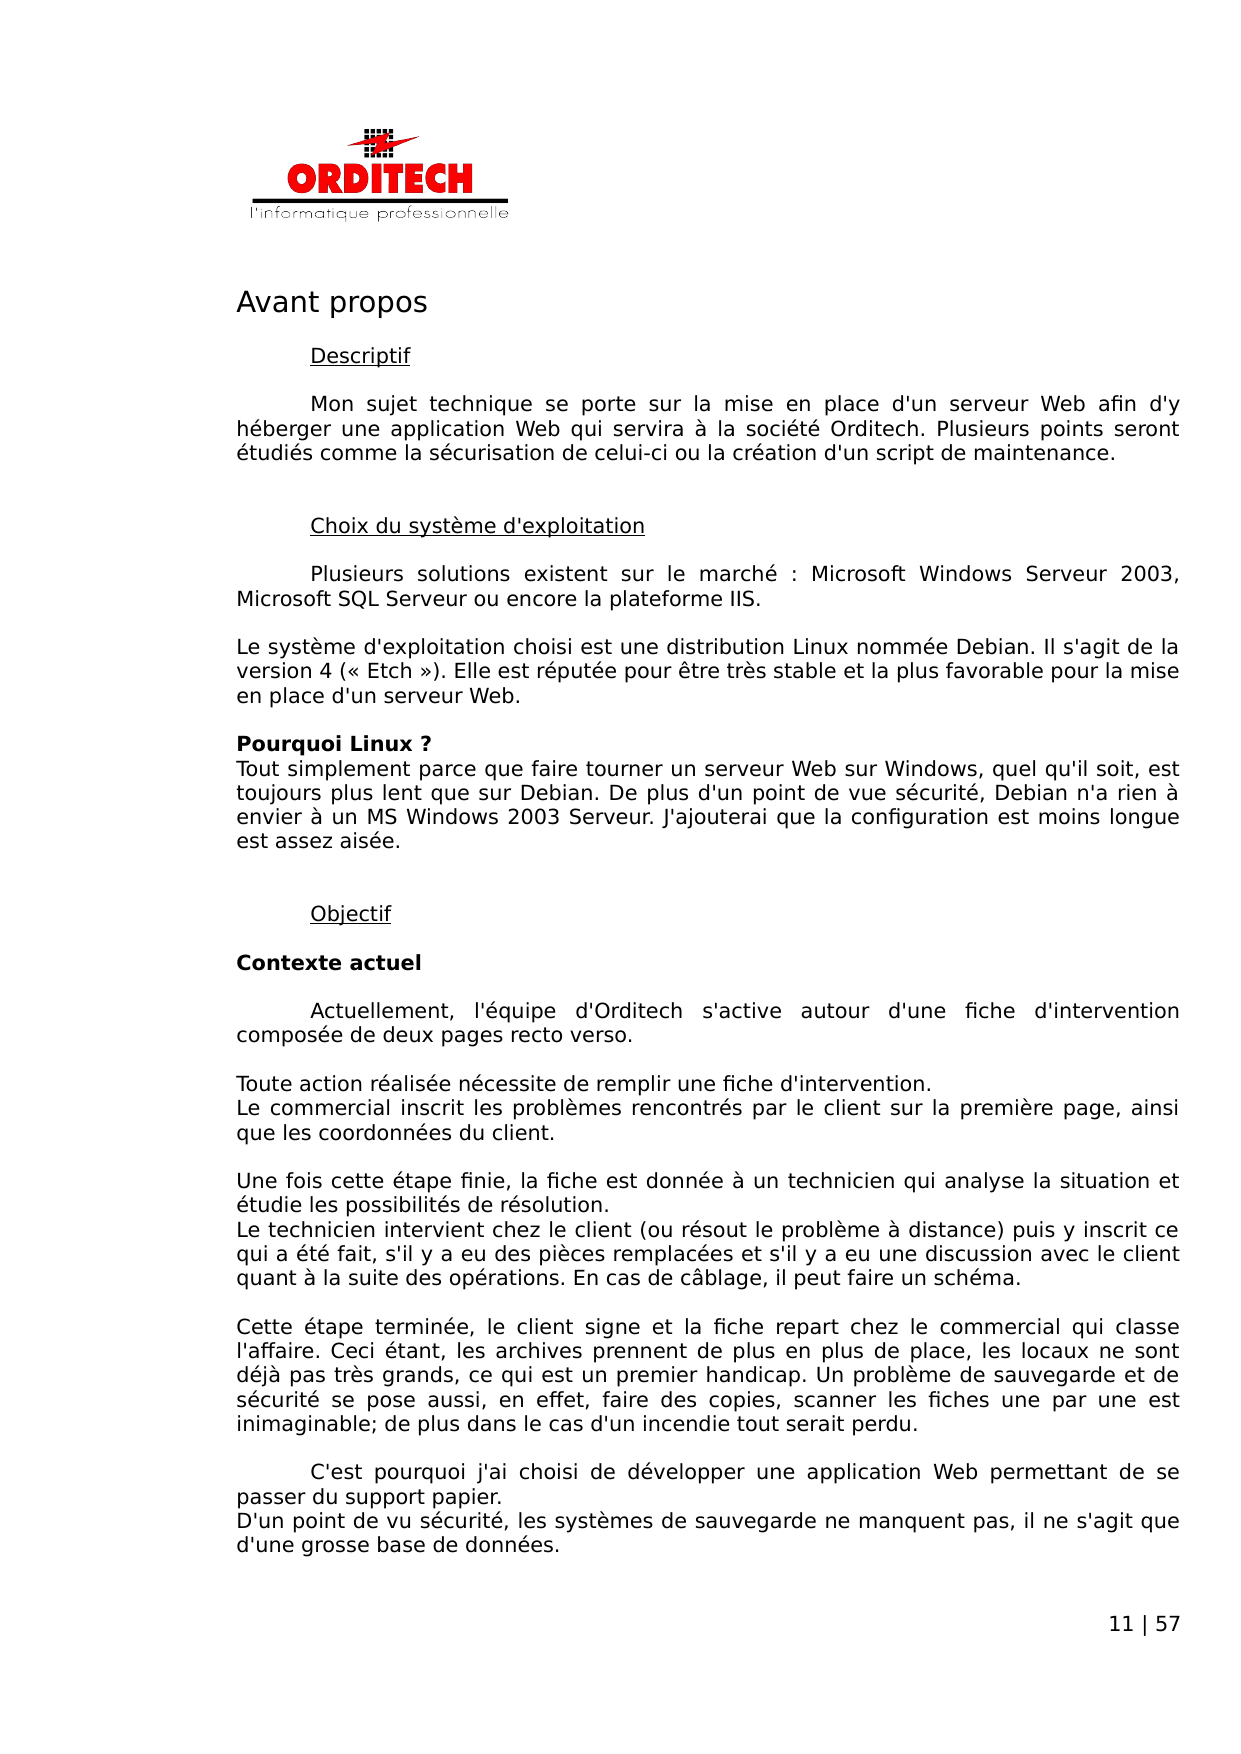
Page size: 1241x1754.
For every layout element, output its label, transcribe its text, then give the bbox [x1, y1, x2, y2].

text Descriptif [236, 344, 1181, 368]
text Toute action réalisée nécessite de remplir une fiche d'intervention. [236, 1072, 1181, 1096]
text Plusieurs solutions existent sur le marché : Microsoft Windows Serveur 2003, Microsoft SQL Serveur ou encore la plateforme IIS. [236, 562, 1181, 611]
text C'est pourquoi j'ai choisi de développer une application Web permettant de se passer du support papier. [236, 1460, 1181, 1509]
text Pourquoi Linux ? [236, 732, 1181, 757]
text Mon sujet technique se porte sur la mise en place d'un serveur Web afin d'y héberger une application Web qui servira à la société Orditech. Plusieurs points seront étudiés comme la sécurisation de celui-ci ou la création d'un script de maintenance. [236, 392, 1181, 465]
text Actuellement, l'équipe d'Orditech s'active autour d'une fiche d'intervention composée de deux pages recto verso. [236, 999, 1181, 1048]
text Le système d'exploitation choisi est une distribution Linux nommée Debian. Il s'agit de la version 4 (« Etch »). Elle est réputée pour être très stable et la plus favorable pour la mise en place d'un serveur Web. [236, 635, 1181, 708]
text Tout simplement parce que faire tourner un serveur Web sur Windows, quel qu'il soit, est toujours plus lent que sur Debian. De plus d'un point de vue sécurité, Debian n'a rien à envier à un MS Windows 2003 Serveur. J'ajouterai que la configuration est moins longue est assez aisée. [236, 757, 1181, 854]
picture [236, 118, 527, 232]
text Cette étape terminée, le client signe et la fiche repart chez le commercial qui classe l'affaire. Ceci étant, les archives prennent de plus en plus de place, les locaux ne sont déjà pas très grands, ce qui est un premier handicap. Un problème de sauvegarde et de sécurité se pose aussi, en effet, faire des copies, scanner les fiches une par une est inimaginable; de plus dans le cas d'un incendie tout serait perdu. [236, 1315, 1181, 1436]
text Une fois cette étape finie, la fiche est donnée à un technicien qui analyse la situation et étudie les possibilités de résolution. [236, 1169, 1181, 1218]
text Le technicien intervient chez le client (ou résout le problème à distance) puis y inscrit ce qui a été fait, s'il y a eu des pièces remplacées et s'il y a eu une discussion avec le client quant à la suite des opérations. En cas de câblage, il peut faire un schéma. [236, 1218, 1181, 1291]
text Le commercial inscrit les problèmes rencontrés par le client sur la première page, ainsi que les coordonnées du client. [236, 1096, 1181, 1145]
text D'un point de vu sécurité, les systèmes de sauvegarde ne manquent pas, il ne s'agit que d'une grosse base de données. [236, 1509, 1181, 1557]
text Avant propos [236, 286, 1181, 320]
text Choix du système d'exploitation [236, 514, 1181, 538]
text Objectif [236, 902, 1181, 926]
text Contexte actuel [236, 951, 1181, 975]
